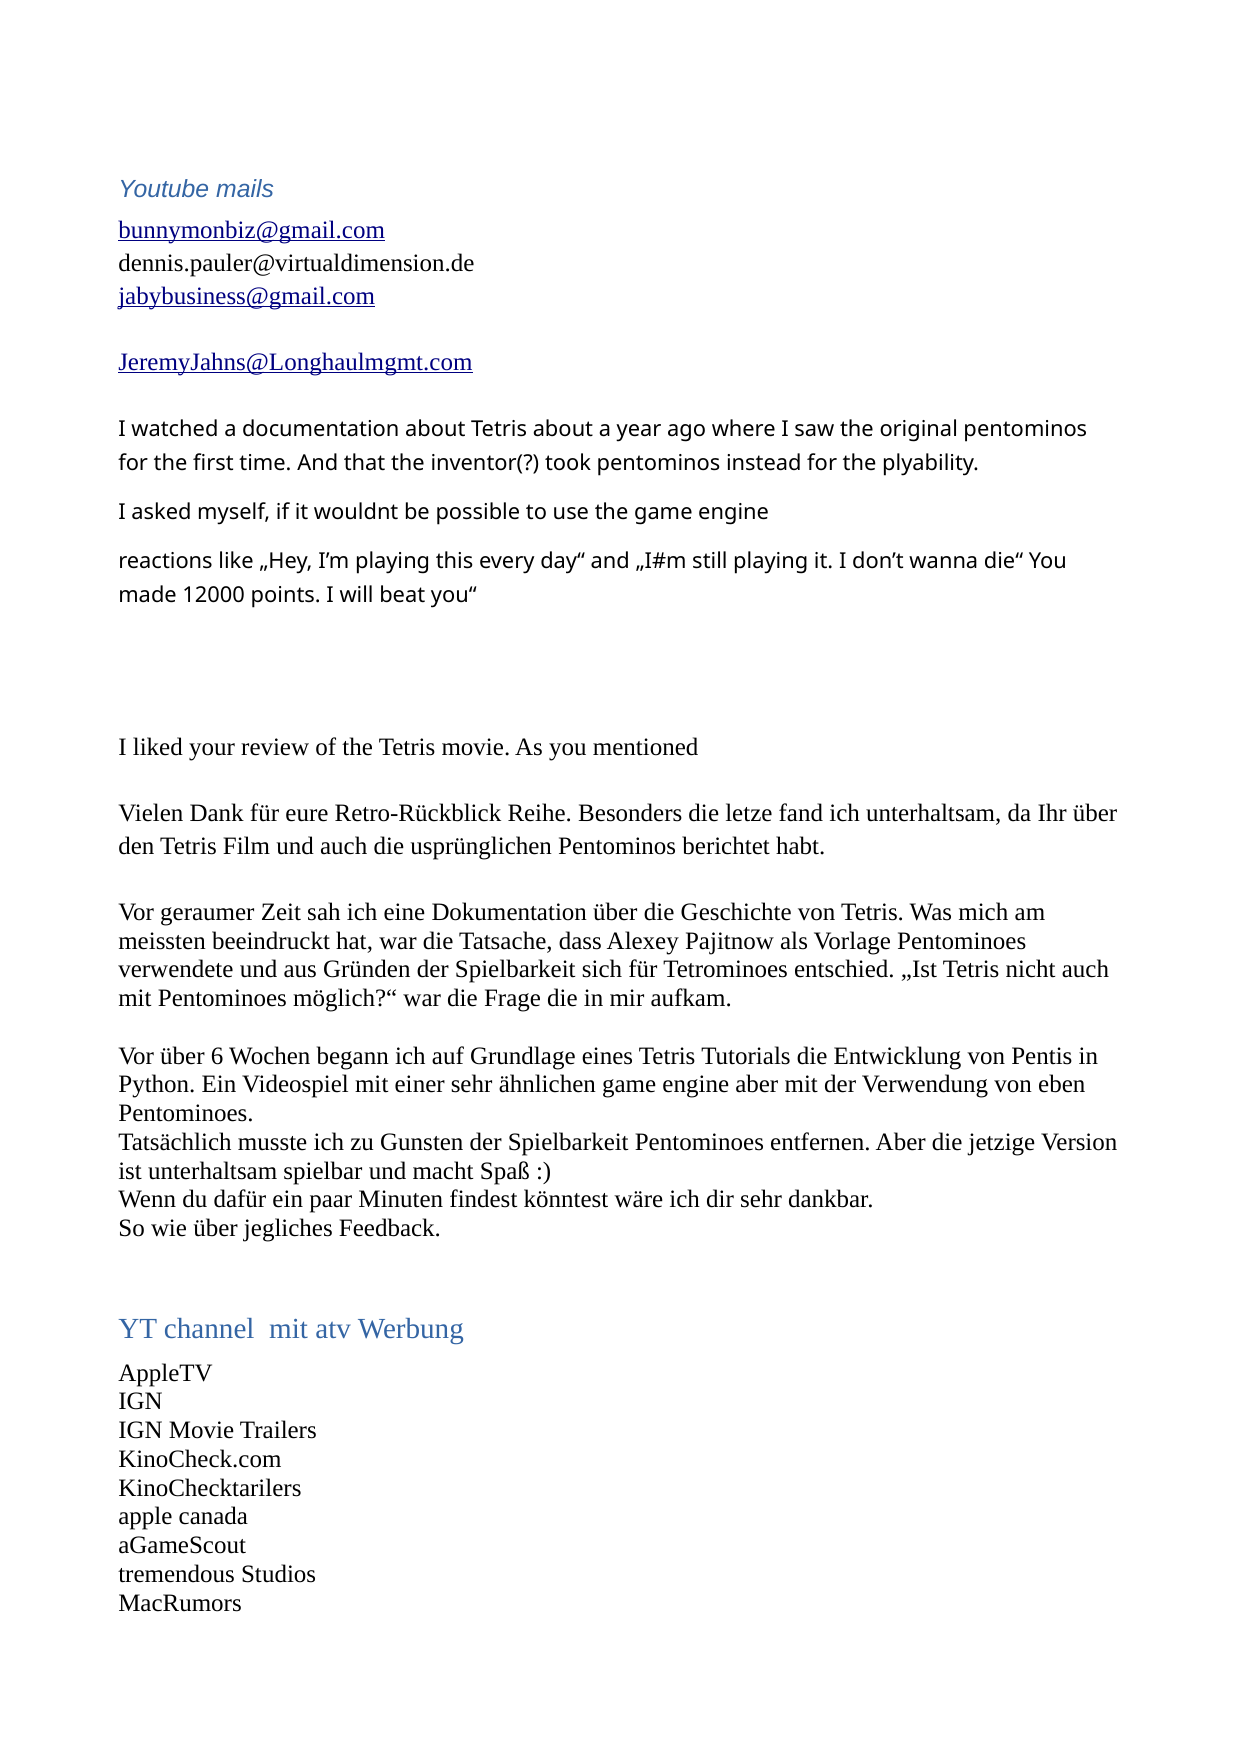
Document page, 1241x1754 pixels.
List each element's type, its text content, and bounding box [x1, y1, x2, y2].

text aGameScout [118, 1530, 1122, 1559]
text I liked your review of the Tetris movie. As you mentioned [118, 732, 1122, 761]
text dennis.pauler@virtualdimension.de [118, 248, 1122, 277]
text tremendous Studios [118, 1559, 1122, 1588]
subtitle Youtube mails [118, 174, 1122, 202]
text jabybusiness@gmail.com [118, 281, 1122, 309]
text IGN Movie Trailers [118, 1415, 1122, 1444]
subtitle YT channel mit atv Werbung [118, 1312, 1122, 1345]
text KinoCheck.com [118, 1444, 1122, 1473]
text Wenn du dafür ein paar Minuten findest könntest wäre ich dir sehr dankbar. [118, 1184, 1122, 1213]
text I asked myself, if it wouldnt be possible to use the game engine [118, 496, 1122, 526]
text So wie über jegliches Feedback. [118, 1213, 1122, 1242]
text AppleTV [118, 1358, 1122, 1386]
text I watched a documentation about Tetris about a year ago where I saw the original pentominos for the first time. And that the inventor(?) took pentominos instead for the plyability. [118, 413, 1122, 477]
text bunnymonbiz@gmail.com [118, 215, 1122, 243]
text Vor über 6 Wochen begann ich auf Grundlage eines Tetris Tutorials die Entwicklung von Pentis in Python. Ein Videospiel mit einer sehr ähnlichen game engine aber mit der Verwendung von eben Pentominoes. [118, 1041, 1122, 1127]
text Vielen Dank für eure Retro-Rückblick Reihe. Besonders die letze fand ich unterhaltsam, da Ihr über den Tetris Film und auch die usprünglichen Pentominos berichtet habt. [118, 798, 1122, 860]
text JeremyJahns@Longhaulmgmt.com [118, 347, 1122, 376]
text Vor geraumer Zeit sah ich eine Dokumentation über die Geschichte von Tetris. Was mich am meissten beeindruckt hat, war die Tatsache, dass Alexey Pajitnow als Vorlage Pentominoes verwendete und aus Gründen der Spielbarkeit sich für Tetrominoes entschied. „Ist Tetris nicht auch mit Pentominoes möglich?“ war die Frage die in mir aufkam. [118, 897, 1122, 1012]
text MacRumors [118, 1588, 1122, 1616]
text Tatsächlich musste ich zu Gunsten der Spielbarkeit Pentominoes entfernen. Aber die jetzige Version ist unterhaltsam spielbar und macht Spaß :) [118, 1127, 1122, 1184]
text reactions like „Hey, I’m playing this every day“ and „I#m still playing it. I don’t wanna die“ You made 12000 points. I will beat you“ [118, 544, 1122, 608]
text IGN [118, 1386, 1122, 1415]
text KinoChecktarilers [118, 1473, 1122, 1501]
text apple canada [118, 1501, 1122, 1530]
